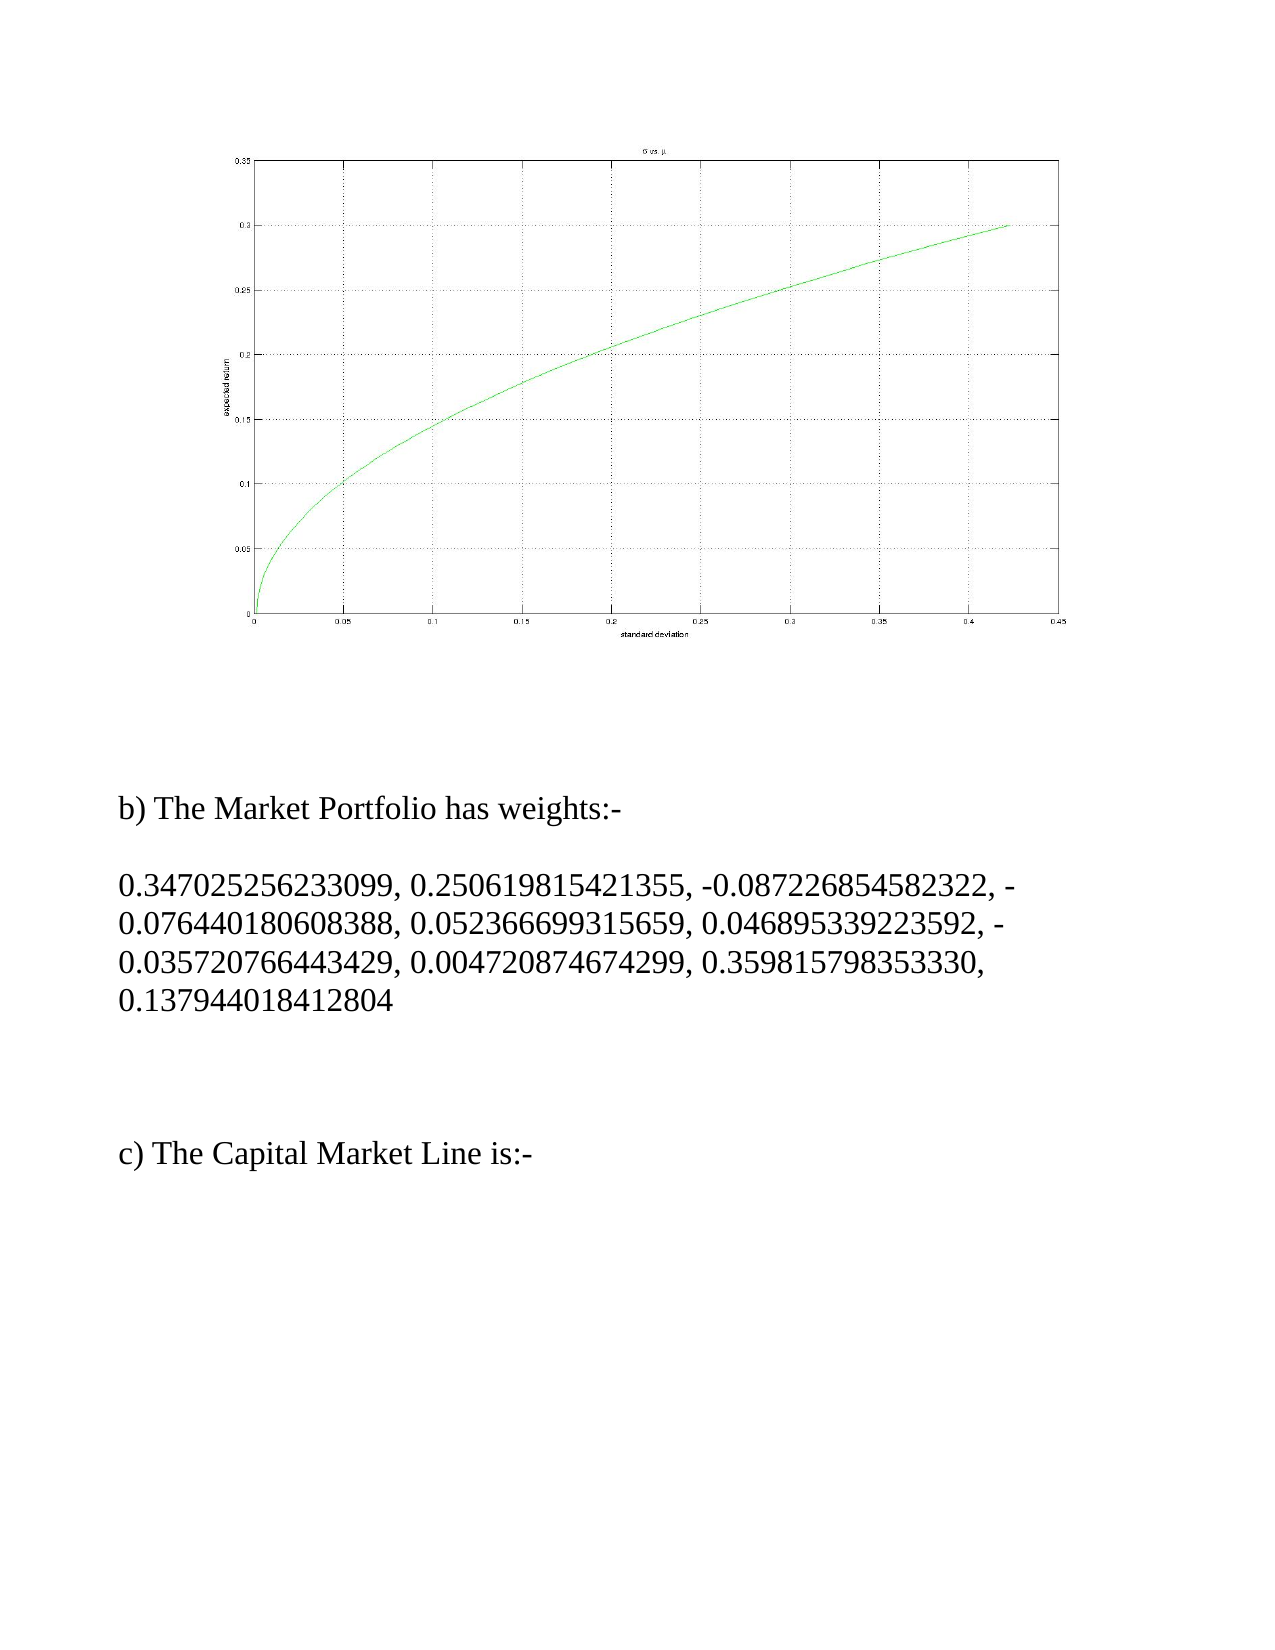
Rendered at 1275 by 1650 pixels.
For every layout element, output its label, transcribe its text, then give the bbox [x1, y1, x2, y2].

picture [118, 118, 1157, 674]
text c) The Capital Market Line is:- [118, 1134, 1157, 1172]
text 0.347025256233099, 0.250619815421355, -0.087226854582322, -0.076440180608388, 0.052366699315659, 0.046895339223592, -0.035720766443429, 0.004720874674299, 0.359815798353330, 0.137944018412804 [118, 865, 1157, 1019]
text b) The Market Portfolio has weights:- [118, 789, 1157, 827]
